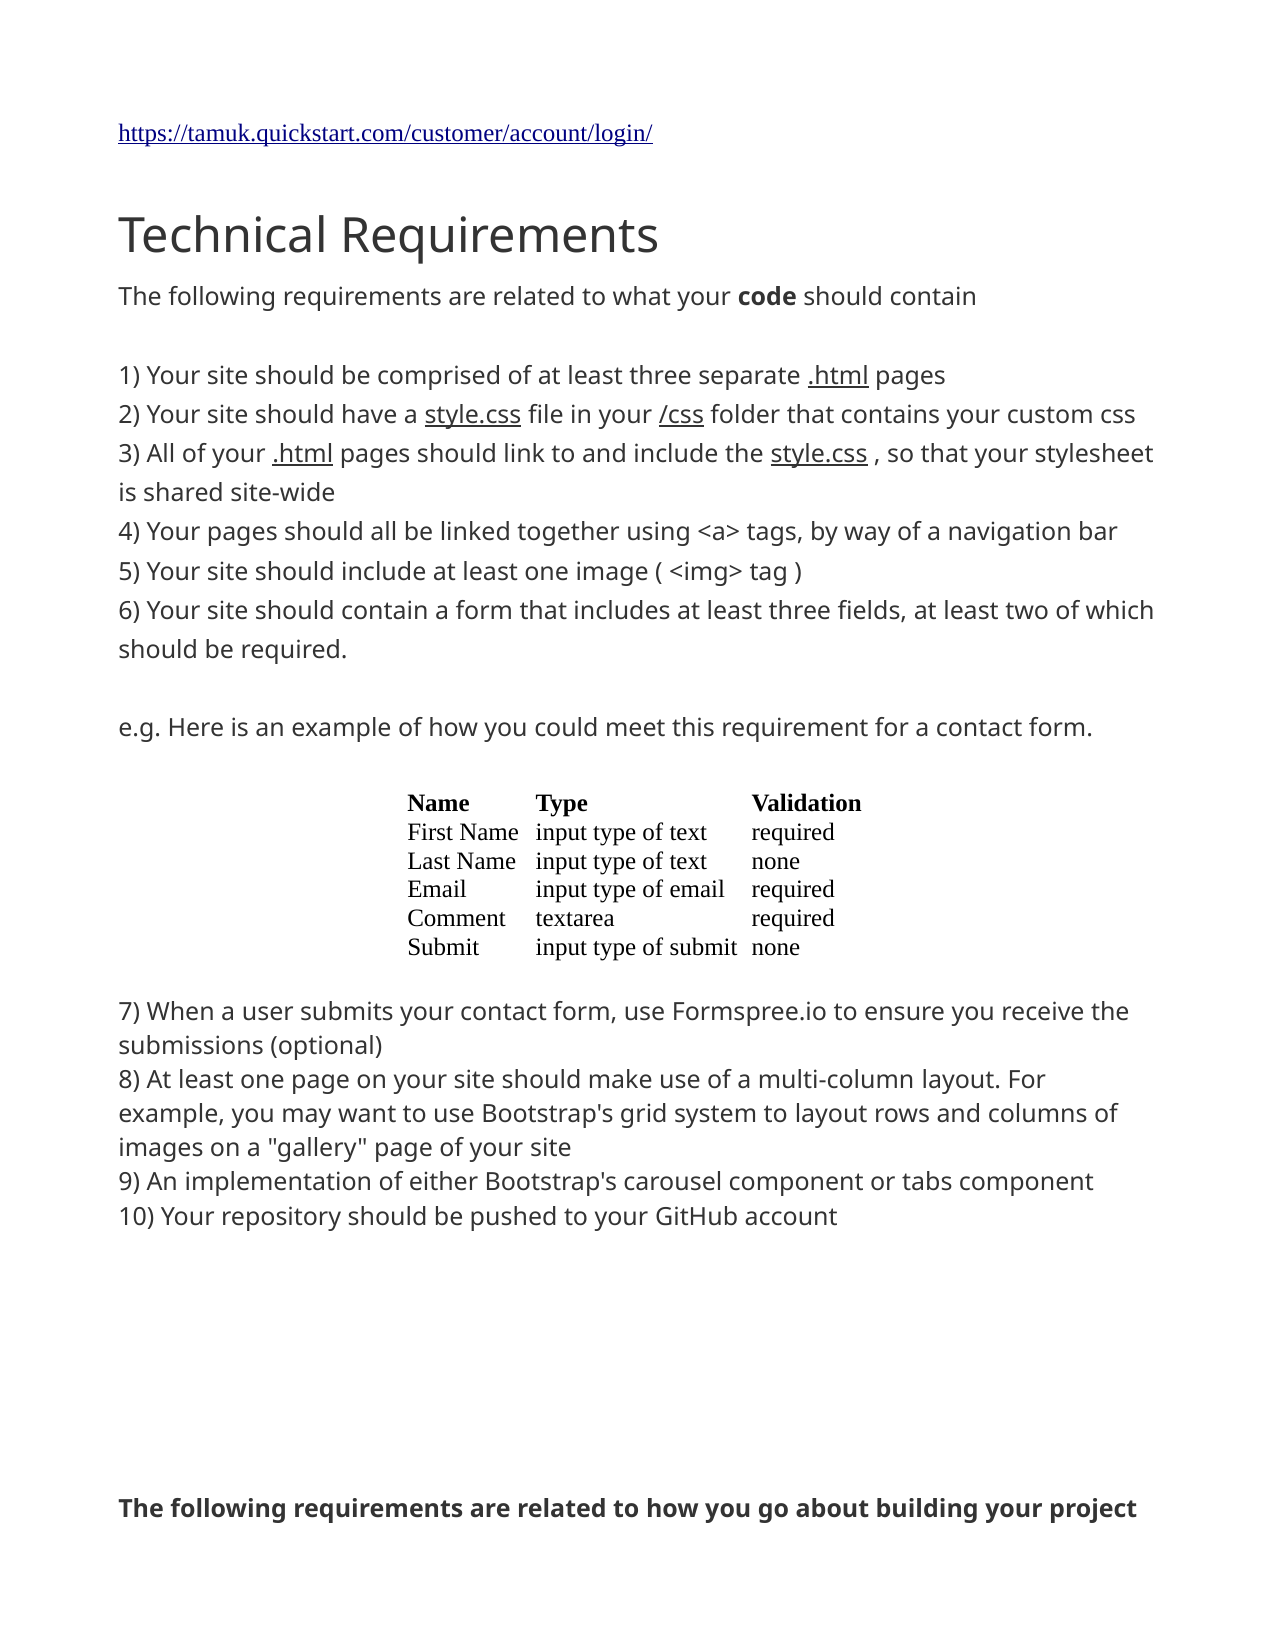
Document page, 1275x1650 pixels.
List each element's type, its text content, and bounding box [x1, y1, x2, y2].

subtitle Technical Requirements [118, 201, 1157, 267]
table_header Name [401, 788, 529, 817]
table_cell input type of text [529, 817, 745, 846]
table_cell input type of text [529, 846, 745, 874]
table_cell First Name [401, 817, 529, 846]
table_cell required [745, 817, 874, 846]
table_cell none [745, 932, 874, 961]
text The following requirements are related to how you go about building your project [118, 1491, 1157, 1525]
table_cell Comment [401, 903, 529, 932]
table_cell required [745, 875, 874, 903]
table_header Validation [745, 788, 874, 817]
table_cell textarea [529, 903, 745, 932]
table_cell required [745, 903, 874, 932]
table_header Type [529, 788, 745, 817]
text 7) When a user submits your contact form, use Formspree.io to ensure you receive the submissions (optional) 8) At least one page on your site should make use of a multi-column layout. For example, you may want to use Bootstrap's grid system to layout rows and columns of images on a "gallery" page of your site 9) An implementation of either Bootstrap's carousel component or tabs component 10) Your repository should be pushed to your GitHub account [118, 994, 1157, 1232]
table_cell Email [401, 875, 529, 903]
table_cell input type of submit [529, 932, 745, 961]
table_cell input type of email [529, 875, 745, 903]
table_cell Last Name [401, 846, 529, 874]
table_cell Submit [401, 932, 529, 961]
text The following requirements are related to what your code should contain 1) Your site should be comprised of at least three separate .html pages 2) Your site should have a style.css file in your /css folder that contains your custom css 3) All of your .html pages should link to and include the style.css , so that your stylesheet is shared site-wide 4) Your pages should all be linked together using <a> tags, by way of a navigation bar 5) Your site should include at least one image ( <img> tag ) 6) Your site should contain a form that includes at least three fields, at least two of which should be required. e.g. Here is an example of how you could meet this requirement for a contact form. [118, 279, 1157, 783]
table_cell none [745, 846, 874, 874]
text https://tamuk.quickstart.com/customer/account/login/ [118, 118, 1157, 147]
